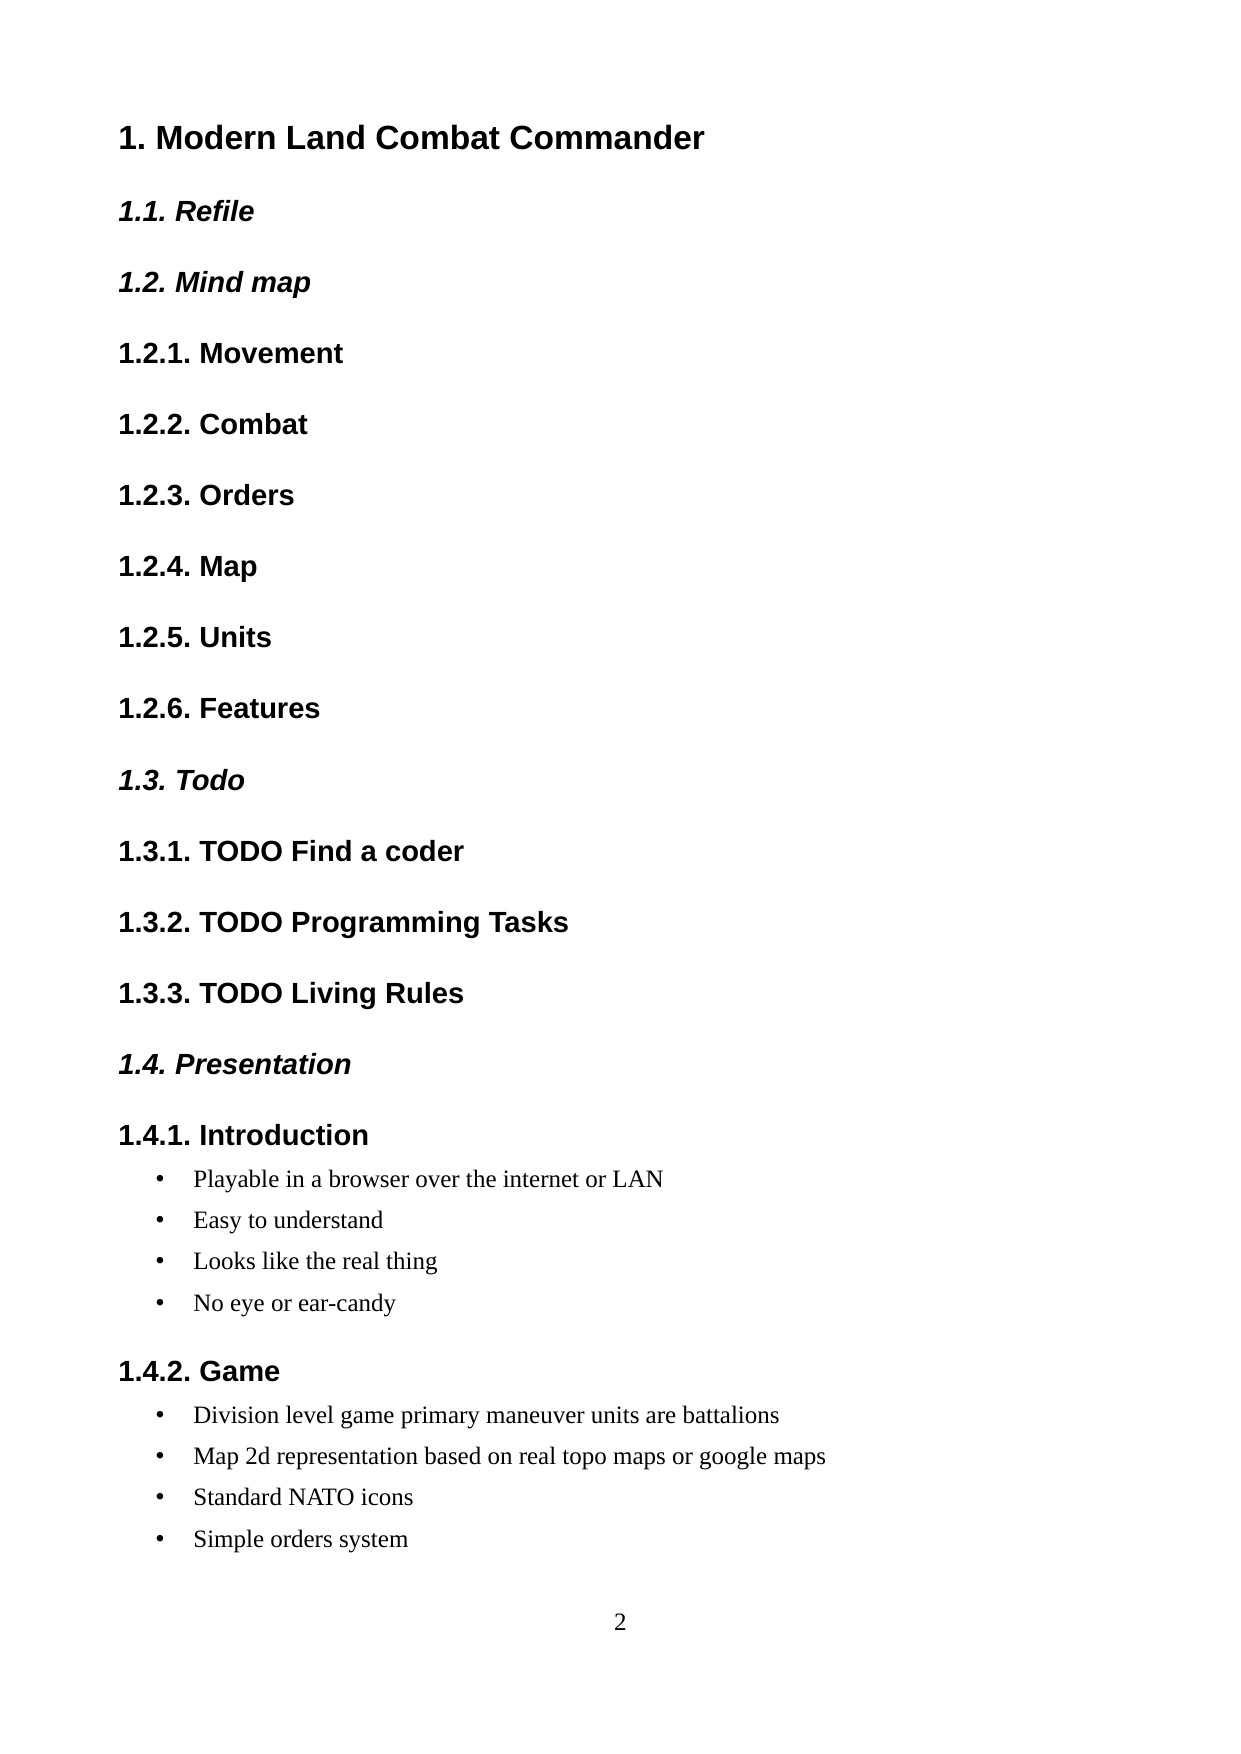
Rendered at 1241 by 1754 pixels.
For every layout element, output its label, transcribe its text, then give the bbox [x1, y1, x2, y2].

subtitle Mind map [118, 265, 1122, 299]
subtitle TODO Programming Tasks [118, 905, 1122, 938]
list Easy to understand [156, 1205, 1122, 1234]
list Playable in a browser over the internet or LAN [156, 1164, 1122, 1193]
subtitle Game [118, 1354, 1122, 1387]
subtitle Units [118, 621, 1122, 654]
subtitle TODO Find a coder [118, 834, 1122, 867]
list Simple orders system [156, 1524, 1122, 1552]
list Division level game primary maneuver units are battalions [156, 1400, 1122, 1429]
subtitle Map [118, 549, 1122, 583]
list Standard NATO icons [156, 1482, 1122, 1511]
subtitle Introduction [118, 1118, 1122, 1151]
subtitle Movement [118, 336, 1122, 370]
subtitle Todo [118, 763, 1122, 796]
subtitle Presentation [118, 1047, 1122, 1080]
subtitle Orders [118, 478, 1122, 512]
list Map 2d representation based on real topo maps or google maps [156, 1441, 1122, 1470]
list Looks like the real thing [156, 1246, 1122, 1275]
subtitle Modern Land Combat Commander [118, 118, 1122, 157]
subtitle Features [118, 692, 1122, 725]
list No eye or ear-candy [156, 1288, 1122, 1316]
subtitle TODO Living Rules [118, 976, 1122, 1009]
subtitle Refile [118, 194, 1122, 228]
subtitle Combat [118, 407, 1122, 441]
